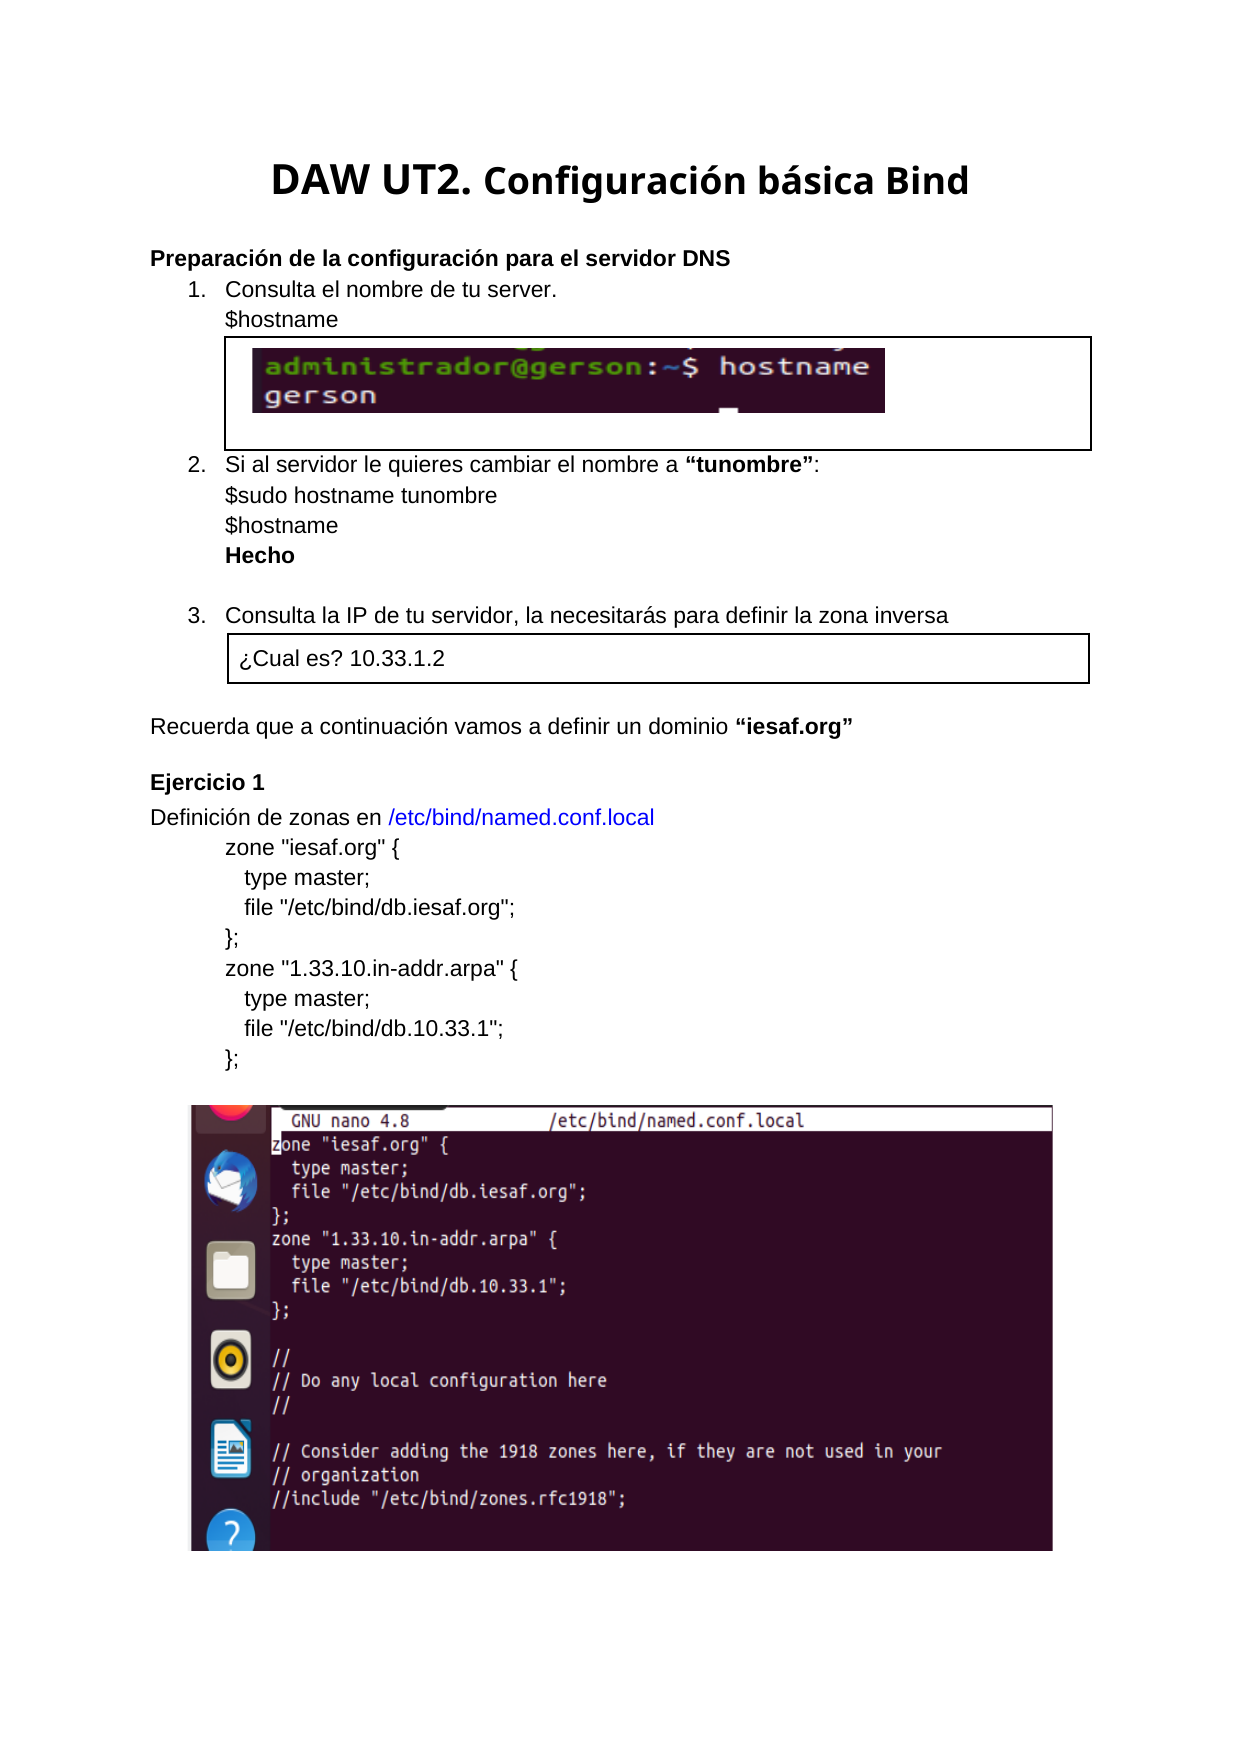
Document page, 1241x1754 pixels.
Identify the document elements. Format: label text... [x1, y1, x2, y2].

text file "/etc/bind/db.iesaf.org"; [225, 894, 1090, 920]
text DAW UT2. Configuración básica Bind [150, 150, 1090, 207]
table_header ¿Cual es? 10.33.1.2 [229, 635, 1088, 682]
text Definición de zonas en /etc/bind/named.conf.local [150, 803, 1090, 830]
text zone "iesaf.org" { [225, 834, 1090, 860]
text file "/etc/bind/db.10.33.1"; [225, 1015, 1090, 1041]
text Preparación de la configuración para el servidor DNS [150, 245, 1090, 272]
text }; [225, 1045, 1090, 1071]
text $hostname [225, 306, 1090, 332]
list Consulta la IP de tu servidor, la necesitarás para definir la zona inversa [187, 602, 1090, 629]
text type master; [225, 985, 1090, 1011]
table_header [226, 338, 1090, 449]
text zone "1.33.10.in-addr.arpa" { [225, 954, 1090, 981]
subtitle Recuerda que a continuación vamos a definir un dominio “iesaf.org” [150, 713, 1090, 739]
text $sudo hostname tunombre [225, 482, 1090, 508]
text $hostname [225, 512, 1090, 538]
text Hecho [225, 542, 1090, 568]
list Consulta el nombre de tu server. [187, 276, 1090, 302]
picture [187, 1105, 1053, 1551]
list Si al servidor le quieres cambiar el nombre a “tunombre”: [187, 451, 1090, 478]
picture [252, 348, 885, 413]
text }; [225, 924, 1090, 951]
subtitle Ejercicio 1 [150, 769, 1090, 795]
text type master; [225, 864, 1090, 890]
